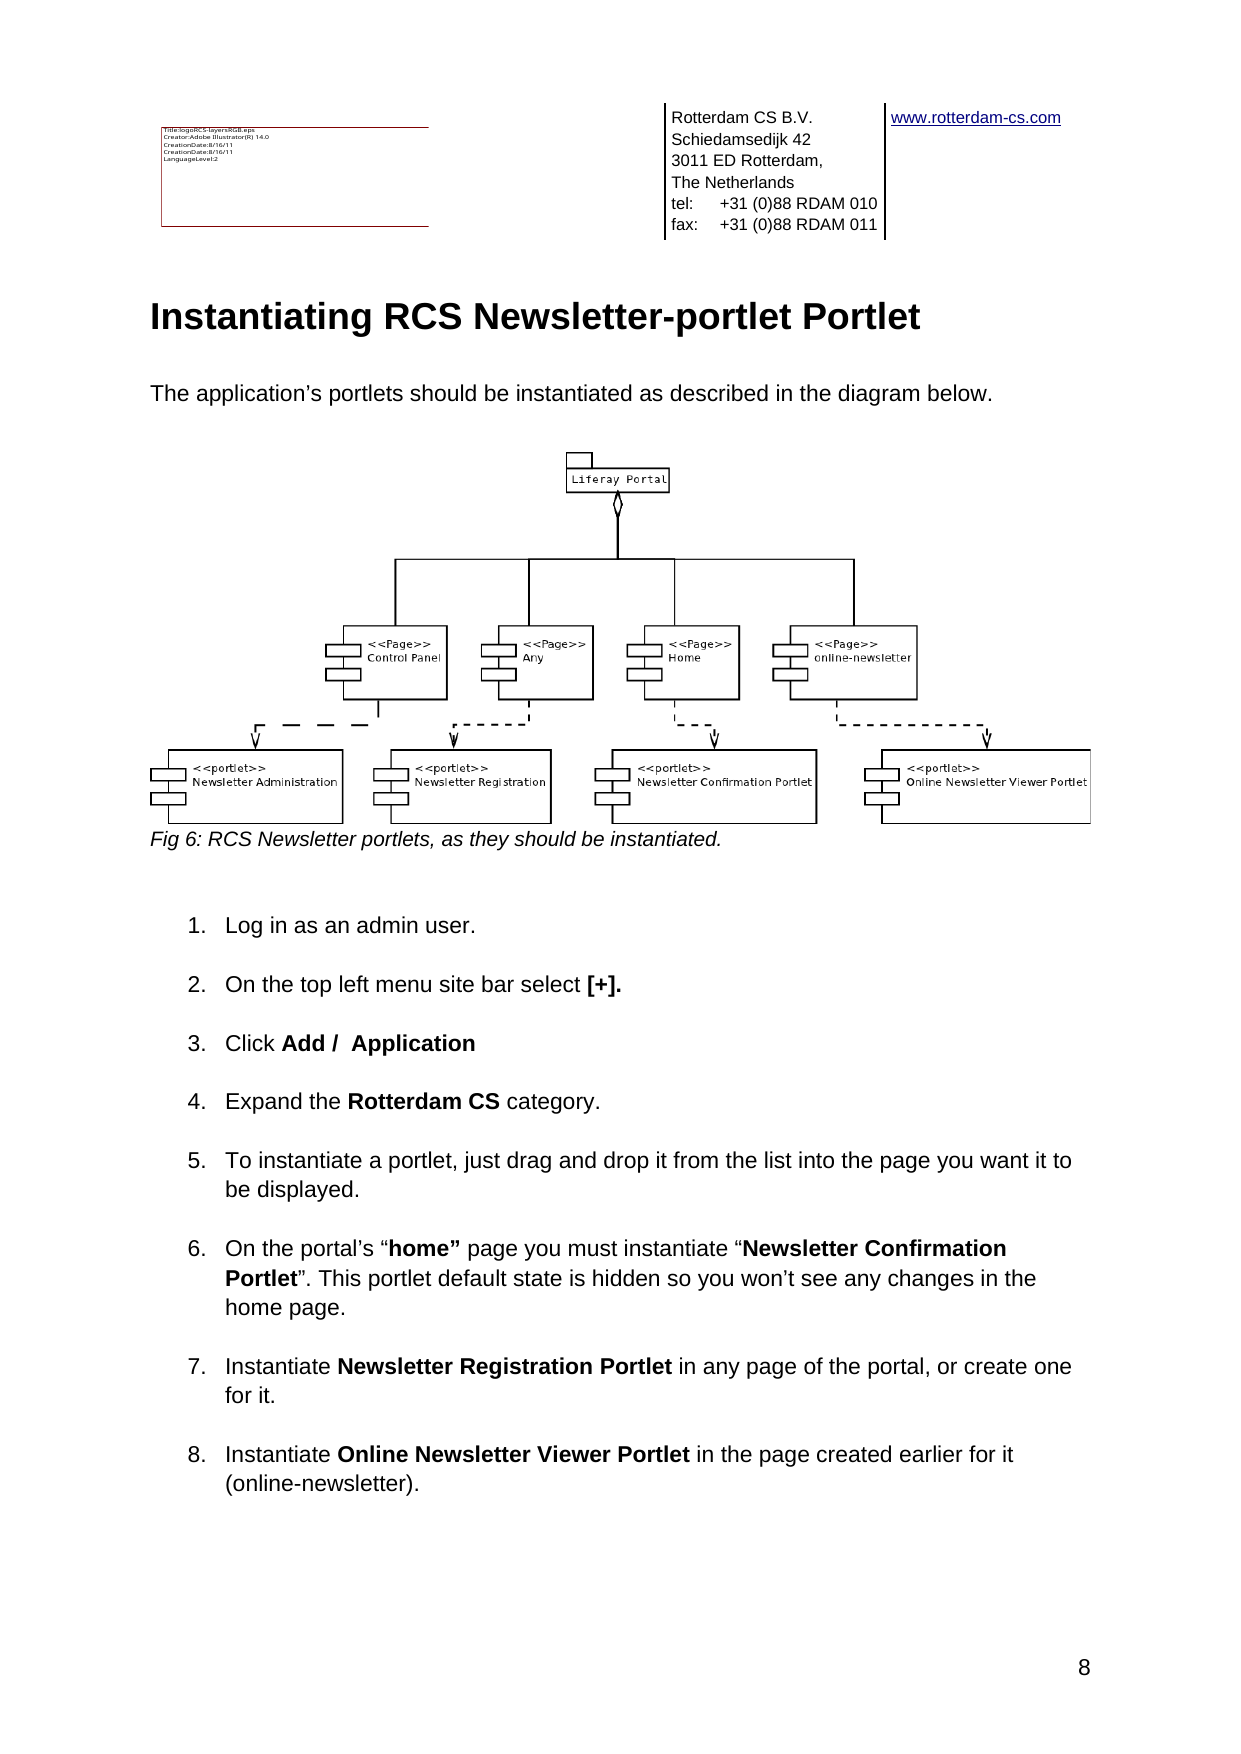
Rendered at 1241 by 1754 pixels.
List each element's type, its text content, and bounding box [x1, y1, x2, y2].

list Log in as an admin user. [187, 913, 1091, 938]
list On the top left menu site bar select [+]. [187, 972, 1091, 997]
subtitle Instantiating RCS Newsletter-portlet Portlet [150, 295, 1091, 337]
list Click Add / Application [187, 1030, 1091, 1056]
text The application’s portlets should be instantiated as described in the diagram below. [150, 381, 1091, 407]
list Expand the Rotterdam CS category. [187, 1089, 1091, 1115]
list Instantiate Online Newsletter Viewer Portlet in the page created earlier for it (online-newsletter). [187, 1442, 1091, 1497]
picture [150, 452, 1091, 824]
list Instantiate Newsletter Registration Portlet in any page of the portal, or create one for it. [187, 1353, 1091, 1408]
text Fig 6: RCS Newsletter portlets, as they should be instantiated. [150, 824, 1091, 850]
list On the portal’s “home” page you must instantiate “Newsletter Confirmation Portlet”. This portlet default state is hidden so you won’t see any changes in the home page. [187, 1236, 1091, 1320]
list To instantiate a portlet, just drag and drop it from the list into the page you want it to be displayed. [187, 1148, 1091, 1203]
